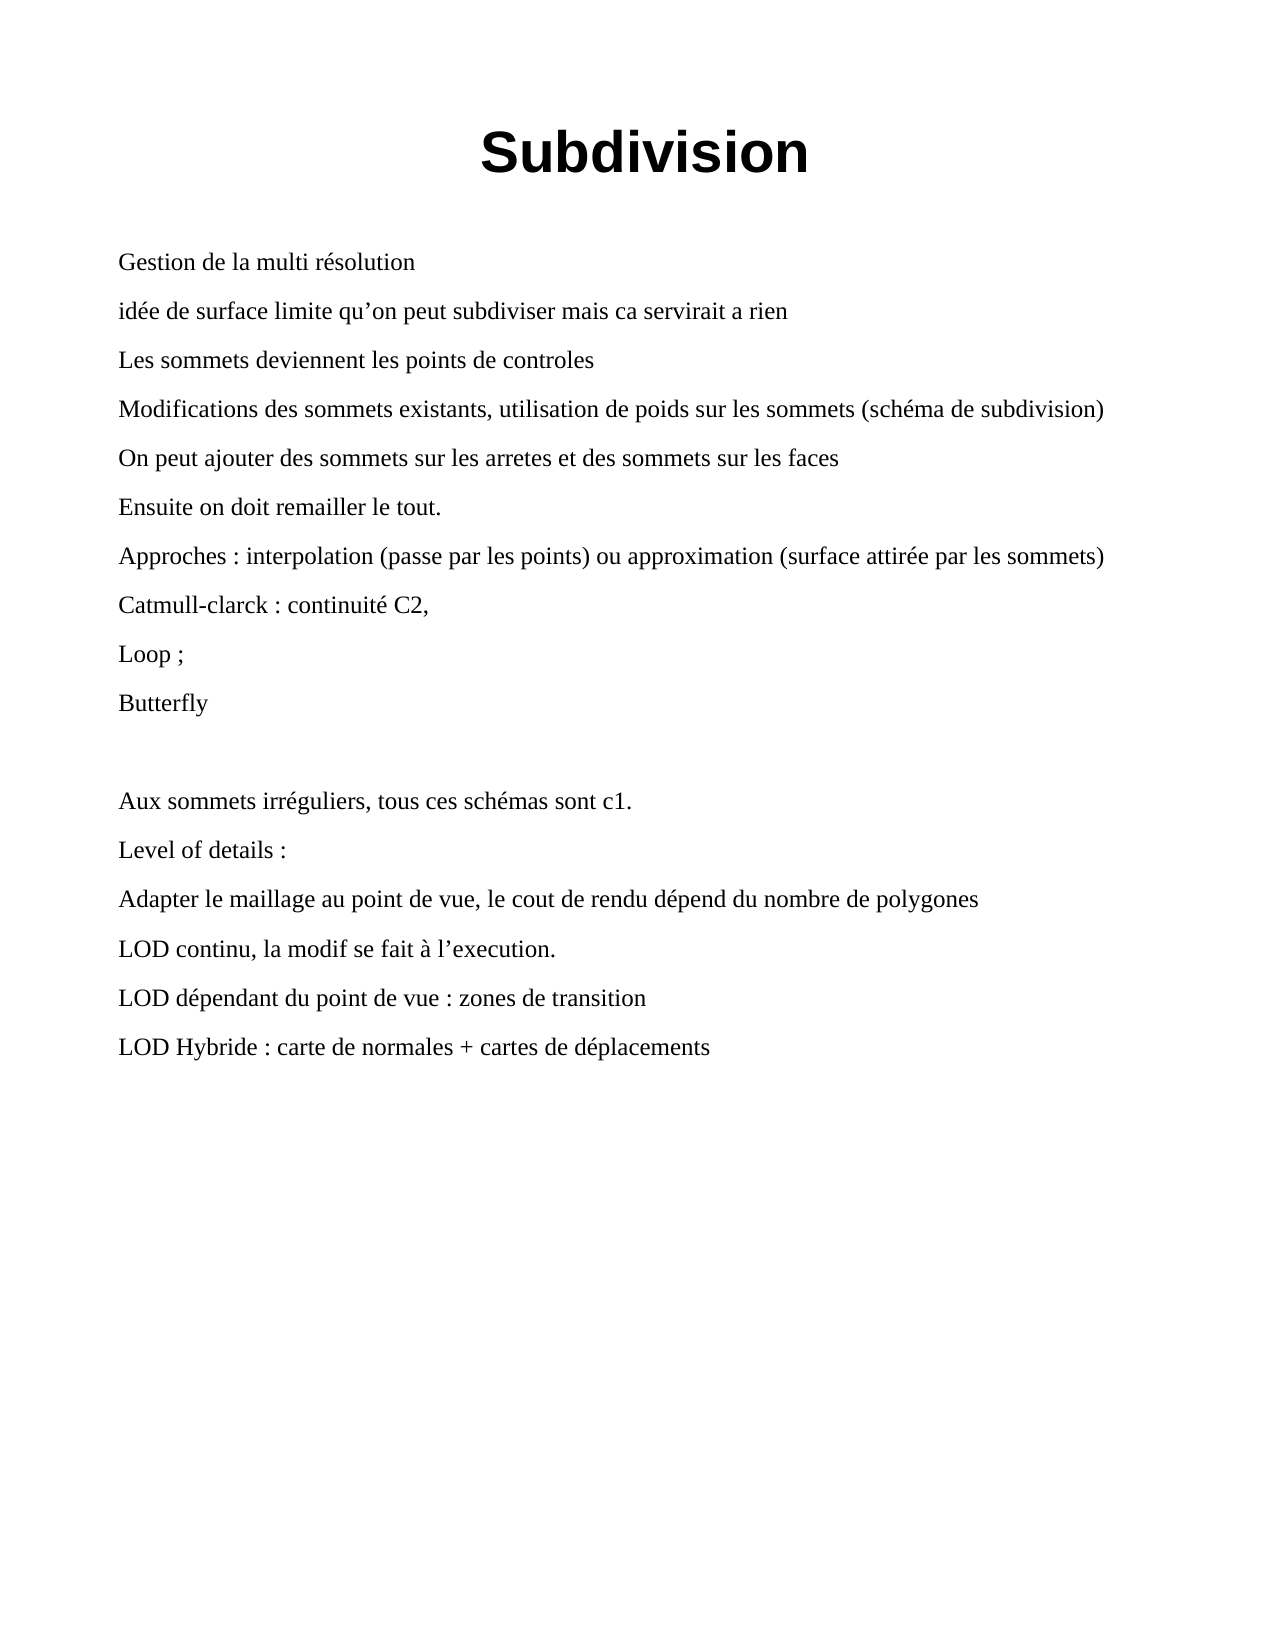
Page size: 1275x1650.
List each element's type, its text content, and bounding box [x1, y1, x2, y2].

text Modifications des sommets existants, utilisation de poids sur les sommets (schéma de subdivision) [118, 394, 1157, 423]
text Les sommets deviennent les points de controles [118, 345, 1157, 374]
text On peut ajouter des sommets sur les arretes et des sommets sur les faces [118, 443, 1157, 472]
text idée de surface limite qu’on peut subdiviser mais ca servirait a rien [118, 296, 1157, 324]
text LOD dépendant du point de vue : zones de transition [118, 983, 1157, 1011]
text Butterfly [118, 688, 1157, 717]
text Catmull-clarck : continuité C2, [118, 590, 1157, 619]
text Level of details : [118, 836, 1157, 864]
text Aux sommets irréguliers, tous ces schémas sont c1. [118, 786, 1157, 815]
text Ensuite on doit remailler le tout. [118, 492, 1157, 521]
title Subdivision [118, 118, 1157, 185]
text Adapter le maillage au point de vue, le cout de rendu dépend du nombre de polygones [118, 884, 1157, 913]
text LOD Hybride : carte de normales + cartes de déplacements [118, 1032, 1157, 1061]
text Gestion de la multi résolution [118, 247, 1157, 276]
text LOD continu, la modif se fait à l’execution. [118, 934, 1157, 962]
text Approches : interpolation (passe par les points) ou approximation (surface attirée par les sommets) [118, 541, 1157, 570]
text Loop ; [118, 639, 1157, 668]
